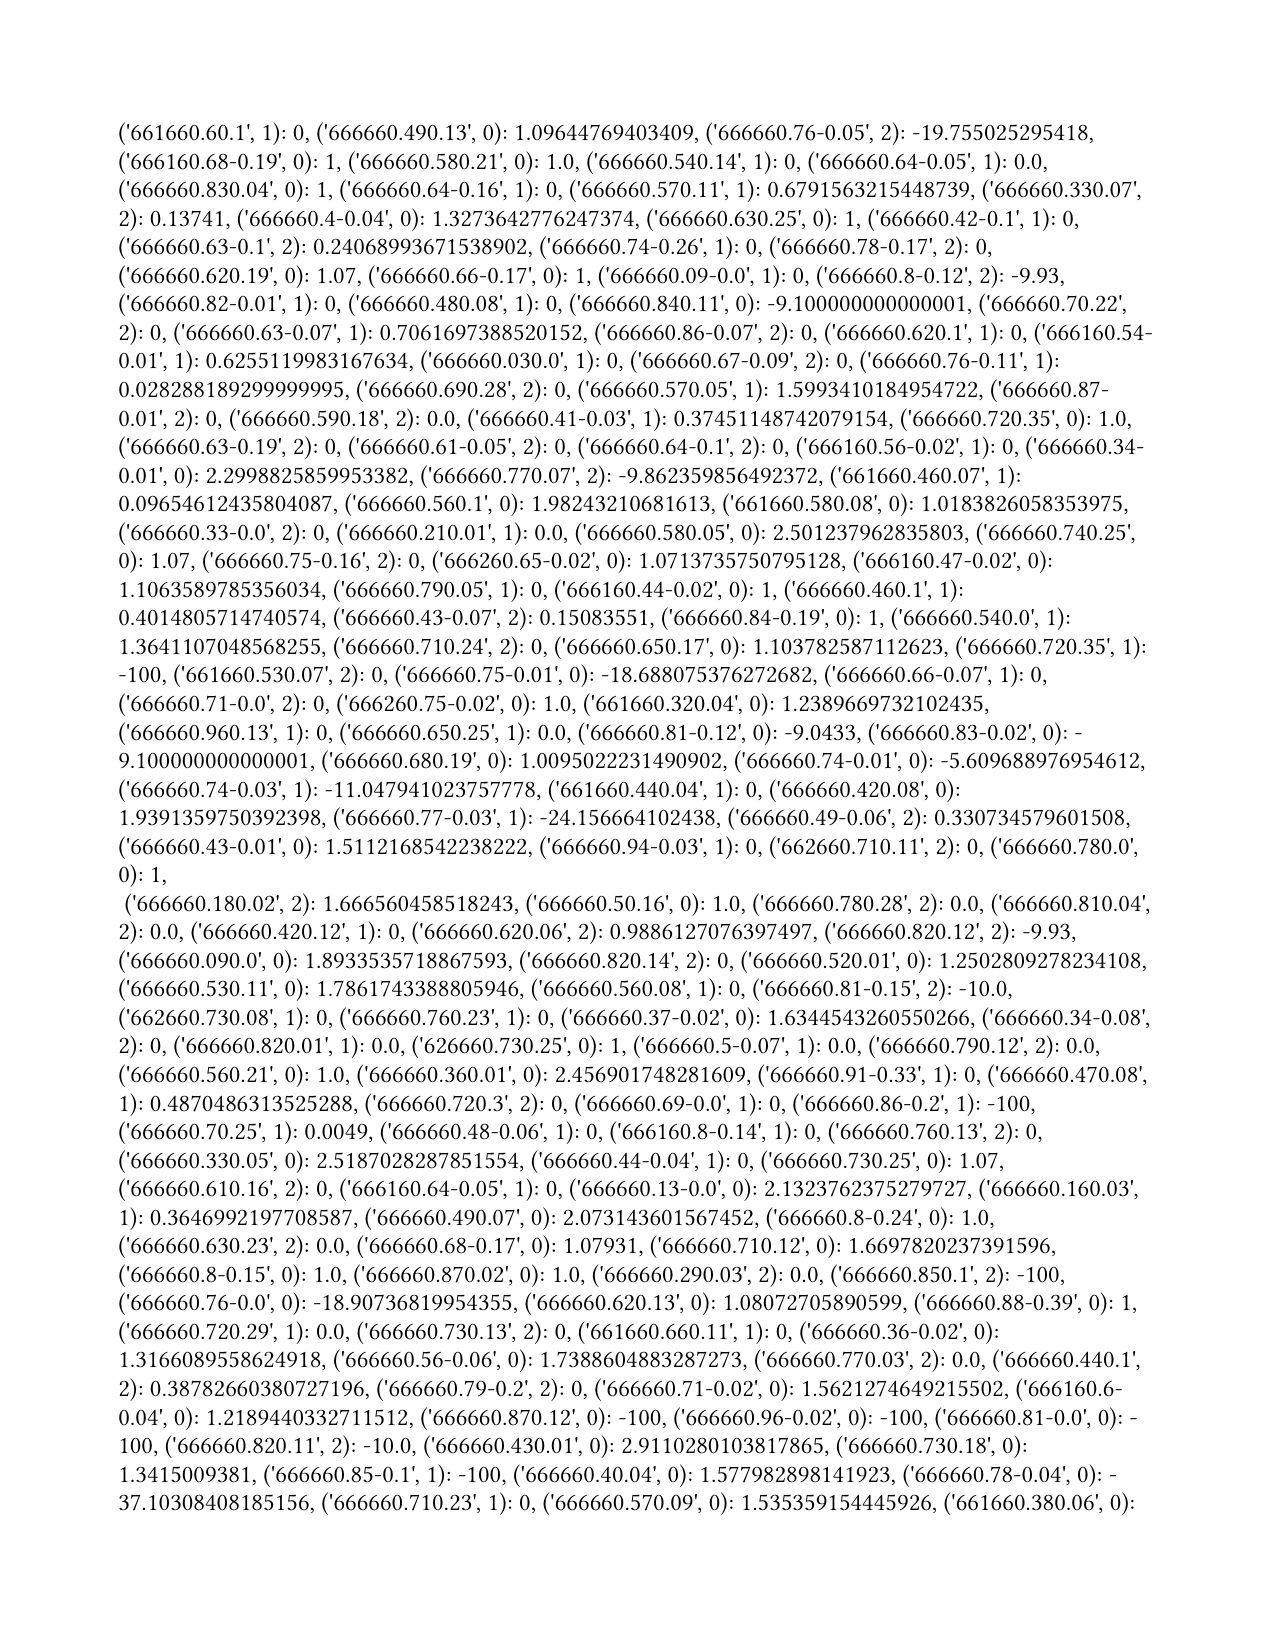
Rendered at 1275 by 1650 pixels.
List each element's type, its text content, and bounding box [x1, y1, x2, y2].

text ('661660.60.1', 1): 0, ('666660.490.13', 0): 1.09644769403409, ('666660.76-0.05', 2): -19.755025295418, ('666160.68-0.19', 0): 1, ('666660.580.21', 0): 1.0, ('666660.540.14', 1): 0, ('666660.64-0.05', 1): 0.0, ('666660.830.04', 0): 1, ('666660.64-0.16', 1): 0, ('666660.570.11', 1): 0.6791563215448739, ('666660.330.07', 2): 0.13741, ('666660.4-0.04', 0): 1.3273642776247374, ('666660.630.25', 0): 1, ('666660.42-0.1', 1): 0, ('666660.63-0.1', 2): 0.24068993671538902, ('666660.74-0.26', 1): 0, ('666660.78-0.17', 2): 0, ('666660.620.19', 0): 1.07, ('666660.66-0.17', 0): 1, ('666660.09-0.0', 1): 0, ('666660.8-0.12', 2): -9.93, ('666660.82-0.01', 1): 0, ('666660.480.08', 1): 0, ('666660.840.11', 0): -9.100000000000001, ('666660.70.22', 2): 0, ('666660.63-0.07', 1): 0.7061697388520152, ('666660.86-0.07', 2): 0, ('666660.620.1', 1): 0, ('666160.54-0.01', 1): 0.6255119983167634, ('666660.030.0', 1): 0, ('666660.67-0.09', 2): 0, ('666660.76-0.11', 1): 0.028288189299999995, ('666660.690.28', 2): 0, ('666660.570.05', 1): 1.5993410184954722, ('666660.87-0.01', 2): 0, ('666660.590.18', 2): 0.0, ('666660.41-0.03', 1): 0.37451148742079154, ('666660.720.35', 0): 1.0, ('666660.63-0.19', 2): 0, ('666660.61-0.05', 2): 0, ('666660.64-0.1', 2): 0, ('666160.56-0.02', 1): 0, ('666660.34-0.01', 0): 2.2998825859953382, ('666660.770.07', 2): -9.862359856492372, ('661660.460.07', 1): 0.09654612435804087, ('666660.560.1', 0): 1.98243210681613, ('661660.580.08', 0): 1.0183826058353975, ('666660.33-0.0', 2): 0, ('666660.210.01', 1): 0.0, ('666660.580.05', 0): 2.501237962835803, ('666660.740.25', 0): 1.07, ('666660.75-0.16', 2): 0, ('666260.65-0.02', 0): 1.0713735750795128, ('666160.47-0.02', 0): 1.1063589785356034, ('666660.790.05', 1): 0, ('666160.44-0.02', 0): 1, ('666660.460.1', 1): 0.4014805714740574, ('666660.43-0.07', 2): 0.15083551, ('666660.84-0.19', 0): 1, ('666660.540.0', 1): 1.3641107048568255, ('666660.710.24', 2): 0, ('666660.650.17', 0): 1.103782587112623, ('666660.720.35', 1): -100, ('661660.530.07', 2): 0, ('666660.75-0.01', 0): -18.688075376272682, ('666660.66-0.07', 1): 0, ('666660.71-0.0', 2): 0, ('666260.75-0.02', 0): 1.0, ('661660.320.04', 0): 1.2389669732102435, ('666660.960.13', 1): 0, ('666660.650.25', 1): 0.0, ('666660.81-0.12', 0): -9.0433, ('666660.83-0.02', 0): -9.100000000000001, ('666660.680.19', 0): 1.0095022231490902, ('666660.74-0.01', 0): -5.609688976954612, ('666660.74-0.03', 1): -11.047941023757778, ('661660.440.04', 1): 0, ('666660.420.08', 0): 1.9391359750392398, ('666660.77-0.03', 1): -24.156664102438, ('666660.49-0.06', 2): 0.330734579601508, ('666660.43-0.01', 0): 1.5112168542238222, ('666660.94-0.03', 1): 0, ('662660.710.11', 2): 0, ('666660.780.0', 0): 1, [118, 118, 1157, 889]
text ('666660.180.02', 2): 1.666560458518243, ('666660.50.16', 0): 1.0, ('666660.780.28', 2): 0.0, ('666660.810.04', 2): 0.0, ('666660.420.12', 1): 0, ('666660.620.06', 2): 0.9886127076397497, ('666660.820.12', 2): -9.93, ('666660.090.0', 0): 1.8933535718867593, ('666660.820.14', 2): 0, ('666660.520.01', 0): 1.2502809278234108, ('666660.530.11', 0): 1.7861743388805946, ('666660.560.08', 1): 0, ('666660.81-0.15', 2): -10.0, ('662660.730.08', 1): 0, ('666660.760.23', 1): 0, ('666660.37-0.02', 0): 1.6344543260550266, ('666660.34-0.08', 2): 0, ('666660.820.01', 1): 0.0, ('626660.730.25', 0): 1, ('666660.5-0.07', 1): 0.0, ('666660.790.12', 2): 0.0, ('666660.560.21', 0): 1.0, ('666660.360.01', 0): 2.456901748281609, ('666660.91-0.33', 1): 0, ('666660.470.08', 1): 0.4870486313525288, ('666660.720.3', 2): 0, ('666660.69-0.0', 1): 0, ('666660.86-0.2', 1): -100, ('666660.70.25', 1): 0.0049, ('666660.48-0.06', 1): 0, ('666160.8-0.14', 1): 0, ('666660.760.13', 2): 0, ('666660.330.05', 0): 2.5187028287851554, ('666660.44-0.04', 1): 0, ('666660.730.25', 0): 1.07, ('666660.610.16', 2): 0, ('666160.64-0.05', 1): 0, ('666660.13-0.0', 0): 2.1323762375279727, ('666660.160.03', 1): 0.3646992197708587, ('666660.490.07', 0): 2.073143601567452, ('666660.8-0.24', 0): 1.0, ('666660.630.23', 2): 0.0, ('666660.68-0.17', 0): 1.07931, ('666660.710.12', 0): 1.6697820237391596, ('666660.8-0.15', 0): 1.0, ('666660.870.02', 0): 1.0, ('666660.290.03', 2): 0.0, ('666660.850.1', 2): -100, ('666660.76-0.0', 0): -18.90736819954355, ('666660.620.13', 0): 1.08072705890599, ('666660.88-0.39', 0): 1, ('666660.720.29', 1): 0.0, ('666660.730.13', 2): 0, ('661660.660.11', 1): 0, ('666660.36-0.02', 0): 1.3166089558624918, ('666660.56-0.06', 0): 1.7388604883287273, ('666660.770.03', 2): 0.0, ('666660.440.1', 2): 0.38782660380727196, ('666660.79-0.2', 2): 0, ('666660.71-0.02', 0): 1.5621274649215502, ('666160.6-0.04', 0): 1.2189440332711512, ('666660.870.12', 0): -100, ('666660.96-0.02', 0): -100, ('666660.81-0.0', 0): -100, ('666660.820.11', 2): -10.0, ('666660.430.01', 0): 2.9110280103817865, ('666660.730.18', 0): 1.3415009381, ('666660.85-0.1', 1): -100, ('666660.40.04', 0): 1.577982898141923, ('666660.78-0.04', 0): -37.10308408185156, ('666660.710.23', 1): 0, ('666660.570.09', 0): 1.535359154445926, ('661660.380.06', 0): [118, 889, 1157, 1517]
